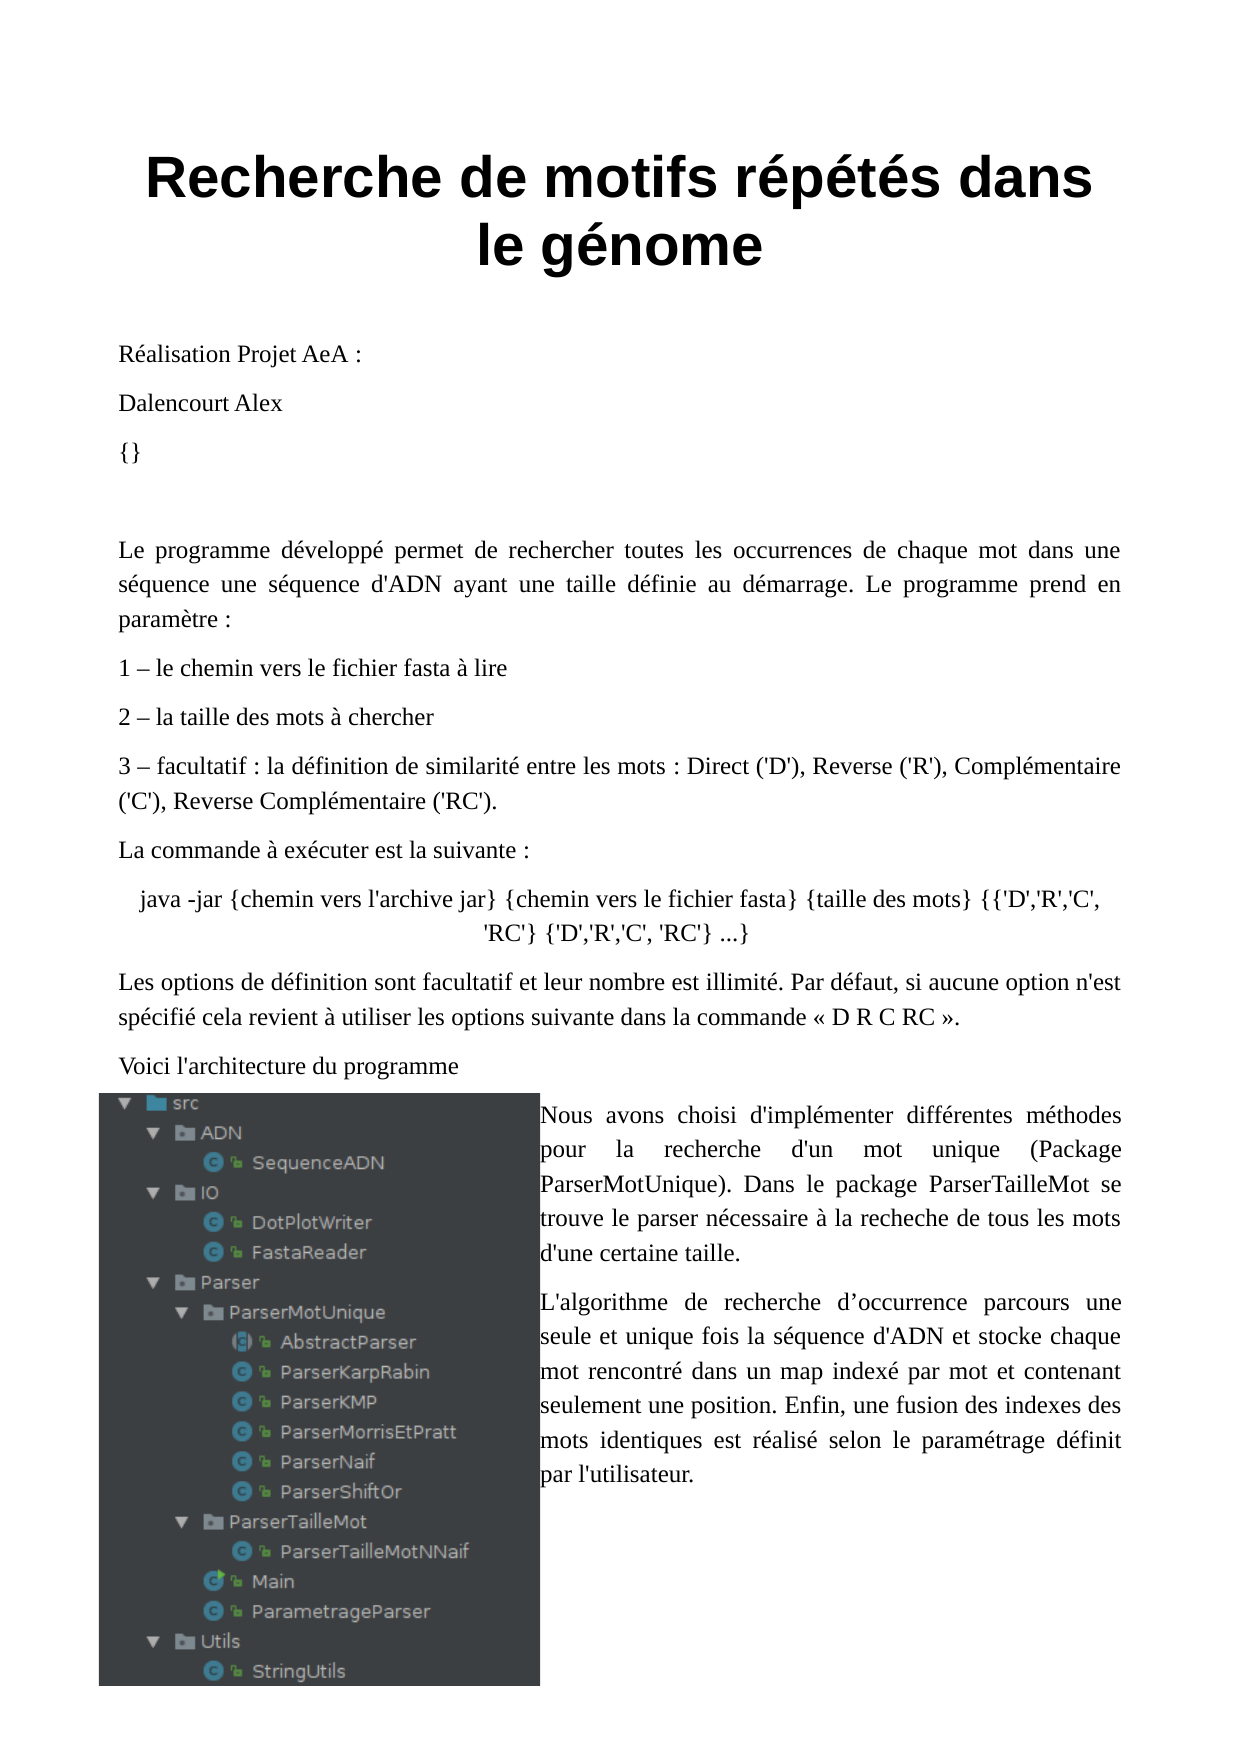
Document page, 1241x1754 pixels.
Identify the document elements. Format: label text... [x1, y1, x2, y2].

text 1 – le chemin vers le fichier fasta à lire [118, 653, 1122, 682]
picture [98, 1093, 540, 1686]
title Recherche de motifs répétés dans le génome [118, 143, 1122, 277]
text Les options de définition sont facultatif et leur nombre est illimité. Par défaut, si aucune option n'est spécifié cela revient à utiliser les options suivante dans la commande « D R C RC ». [118, 967, 1122, 1031]
text java -jar {chemin vers l'archive jar} {chemin vers le fichier fasta} {taille des mots} {{'D','R','C', 'RC'} {'D','R','C', 'RC'} ...} [118, 884, 1122, 947]
text 2 – la taille des mots à chercher [118, 702, 1122, 731]
text Réalisation Projet AeA : [118, 339, 1122, 368]
text L'algorithme de recherche d’occurrence parcours une seule et unique fois la séquence d'ADN et stocke chaque mot rencontré dans un map indexé par mot et contenant seulement une position. Enfin, une fusion des indexes des mots identiques est réalisé selon le paramétrage définit par l'utilisateur. [540, 1287, 1122, 1488]
text Nous avons choisi d'implémenter différentes méthodes pour la recherche d'un mot unique (Package ParserMotUnique). Dans le package ParserTailleMot se trouve le parser nécessaire à la recheche de tous les mots d'une certaine taille. [540, 1100, 1122, 1267]
text {} [118, 437, 1122, 466]
text La commande à exécuter est la suivante : [118, 835, 1122, 863]
text Le programme développé permet de rechercher toutes les occurrences de chaque mot dans une séquence une séquence d'ADN ayant une taille définie au démarrage. Le programme prend en paramètre : [118, 535, 1122, 633]
text Voici l'architecture du programme [118, 1051, 1122, 1080]
text Dalencourt Alex [118, 388, 1122, 417]
text 3 – facultatif : la définition de similarité entre les mots : Direct ('D'), Reverse ('R'), Complémentaire ('C'), Reverse Complémentaire ('RC'). [118, 751, 1122, 814]
